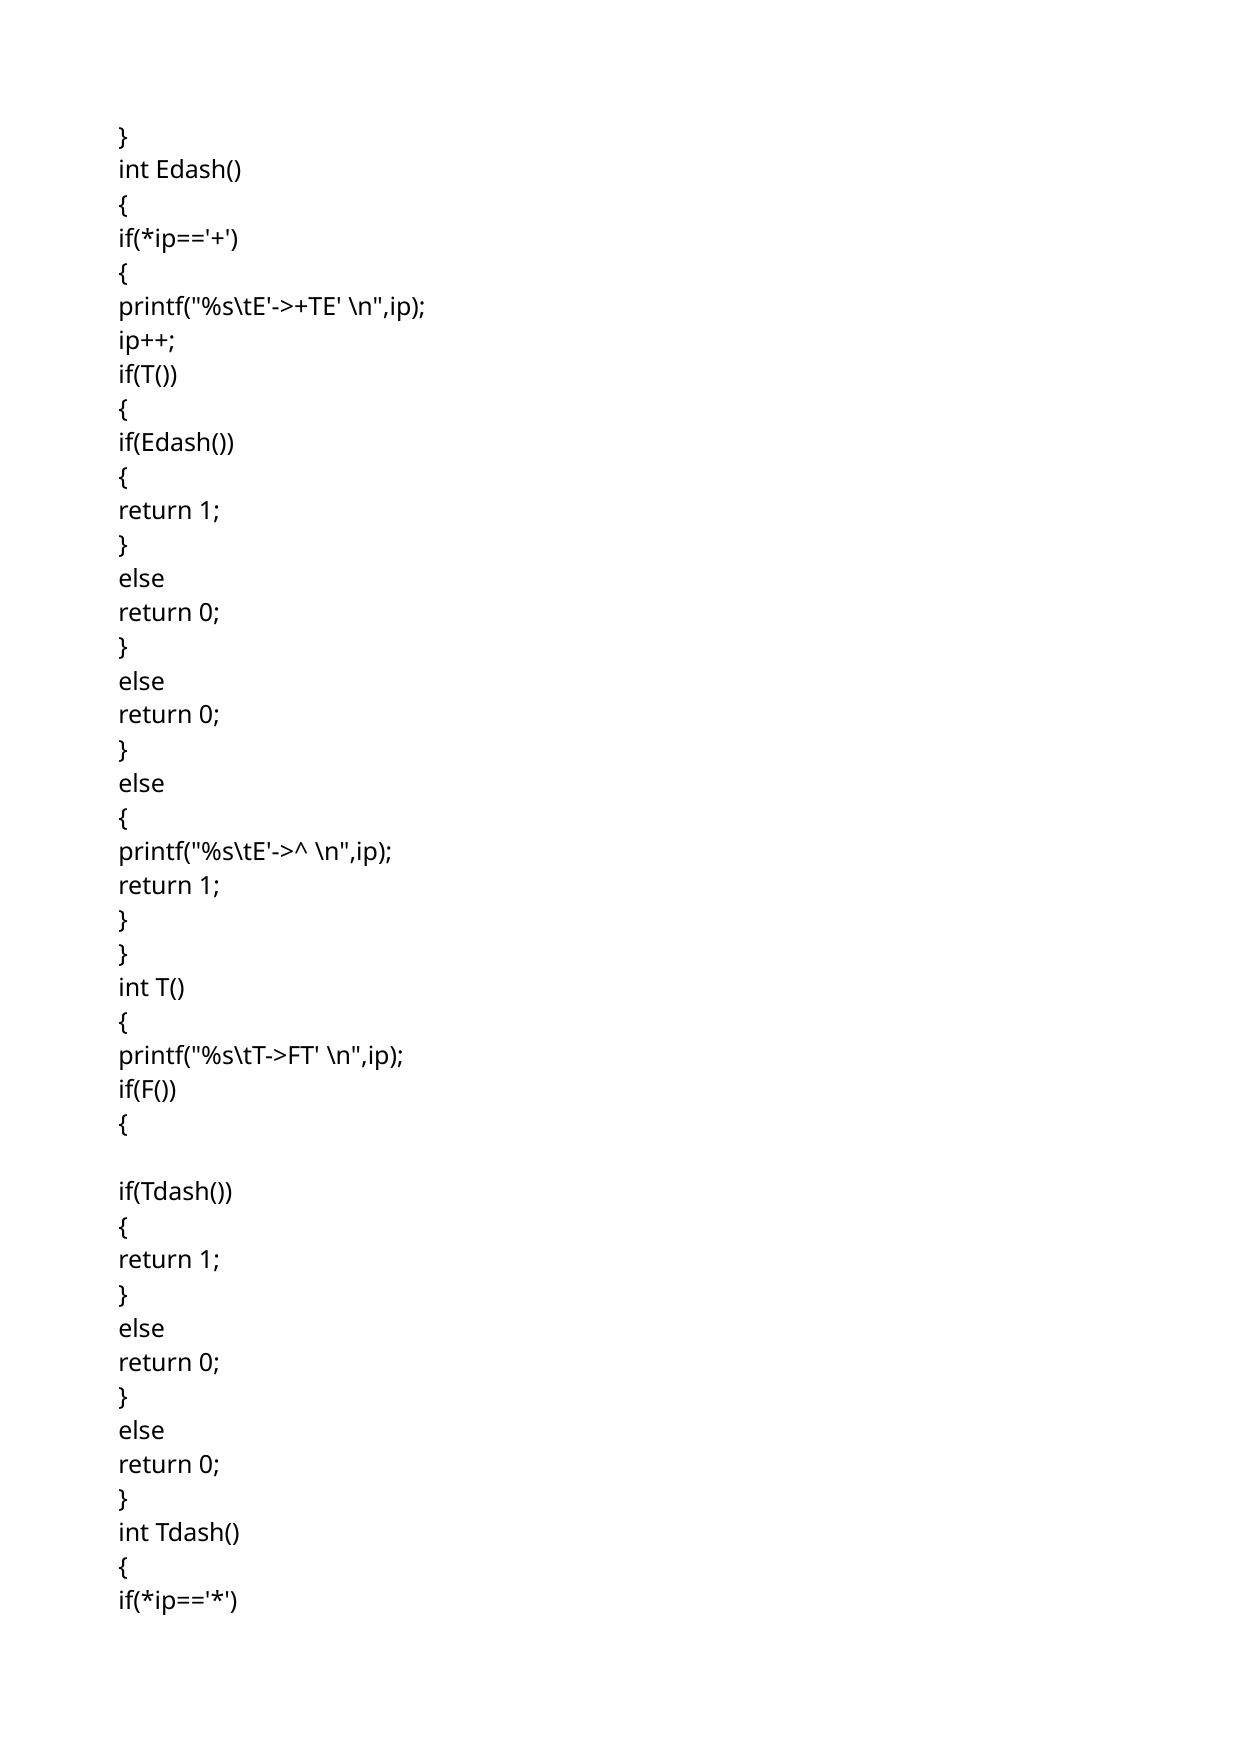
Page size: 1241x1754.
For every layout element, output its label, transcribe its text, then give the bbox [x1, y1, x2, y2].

text { [118, 1549, 1122, 1583]
text else [118, 765, 1122, 799]
text return 1; [118, 867, 1122, 902]
text } [118, 527, 1122, 561]
text { [118, 254, 1122, 288]
text return 0; [118, 697, 1122, 731]
text return 0; [118, 595, 1122, 629]
text else [118, 663, 1122, 697]
text printf("%s\tT->FT' \n",ip); [118, 1038, 1122, 1072]
text else [118, 1310, 1122, 1344]
text return 1; [118, 1242, 1122, 1276]
text } [118, 1276, 1122, 1310]
text } [118, 1481, 1122, 1515]
text return 0; [118, 1447, 1122, 1481]
text else [118, 1412, 1122, 1447]
text { [118, 1106, 1122, 1140]
text if(*ip=='+') [118, 220, 1122, 254]
text int Edash() [118, 152, 1122, 186]
text else [118, 561, 1122, 595]
text } [118, 936, 1122, 970]
text if(*ip=='*') [118, 1583, 1122, 1617]
text return 0; [118, 1344, 1122, 1378]
text printf("%s\tE'->^ \n",ip); [118, 833, 1122, 867]
text { [118, 799, 1122, 833]
text int Tdash() [118, 1515, 1122, 1549]
text } [118, 731, 1122, 765]
text if(T()) [118, 357, 1122, 391]
text printf("%s\tE'->+TE' \n",ip); [118, 288, 1122, 322]
text { [118, 391, 1122, 425]
text { [118, 459, 1122, 493]
text } [118, 118, 1122, 152]
text return 1; [118, 493, 1122, 527]
text } [118, 1378, 1122, 1412]
text if(F()) [118, 1072, 1122, 1106]
text } [118, 629, 1122, 663]
text ip++; [118, 322, 1122, 357]
text if(Edash()) [118, 425, 1122, 459]
text if(Tdash()) [118, 1174, 1122, 1208]
text { [118, 1208, 1122, 1242]
text int T() [118, 970, 1122, 1004]
text } [118, 902, 1122, 936]
text { [118, 186, 1122, 220]
text { [118, 1004, 1122, 1038]
